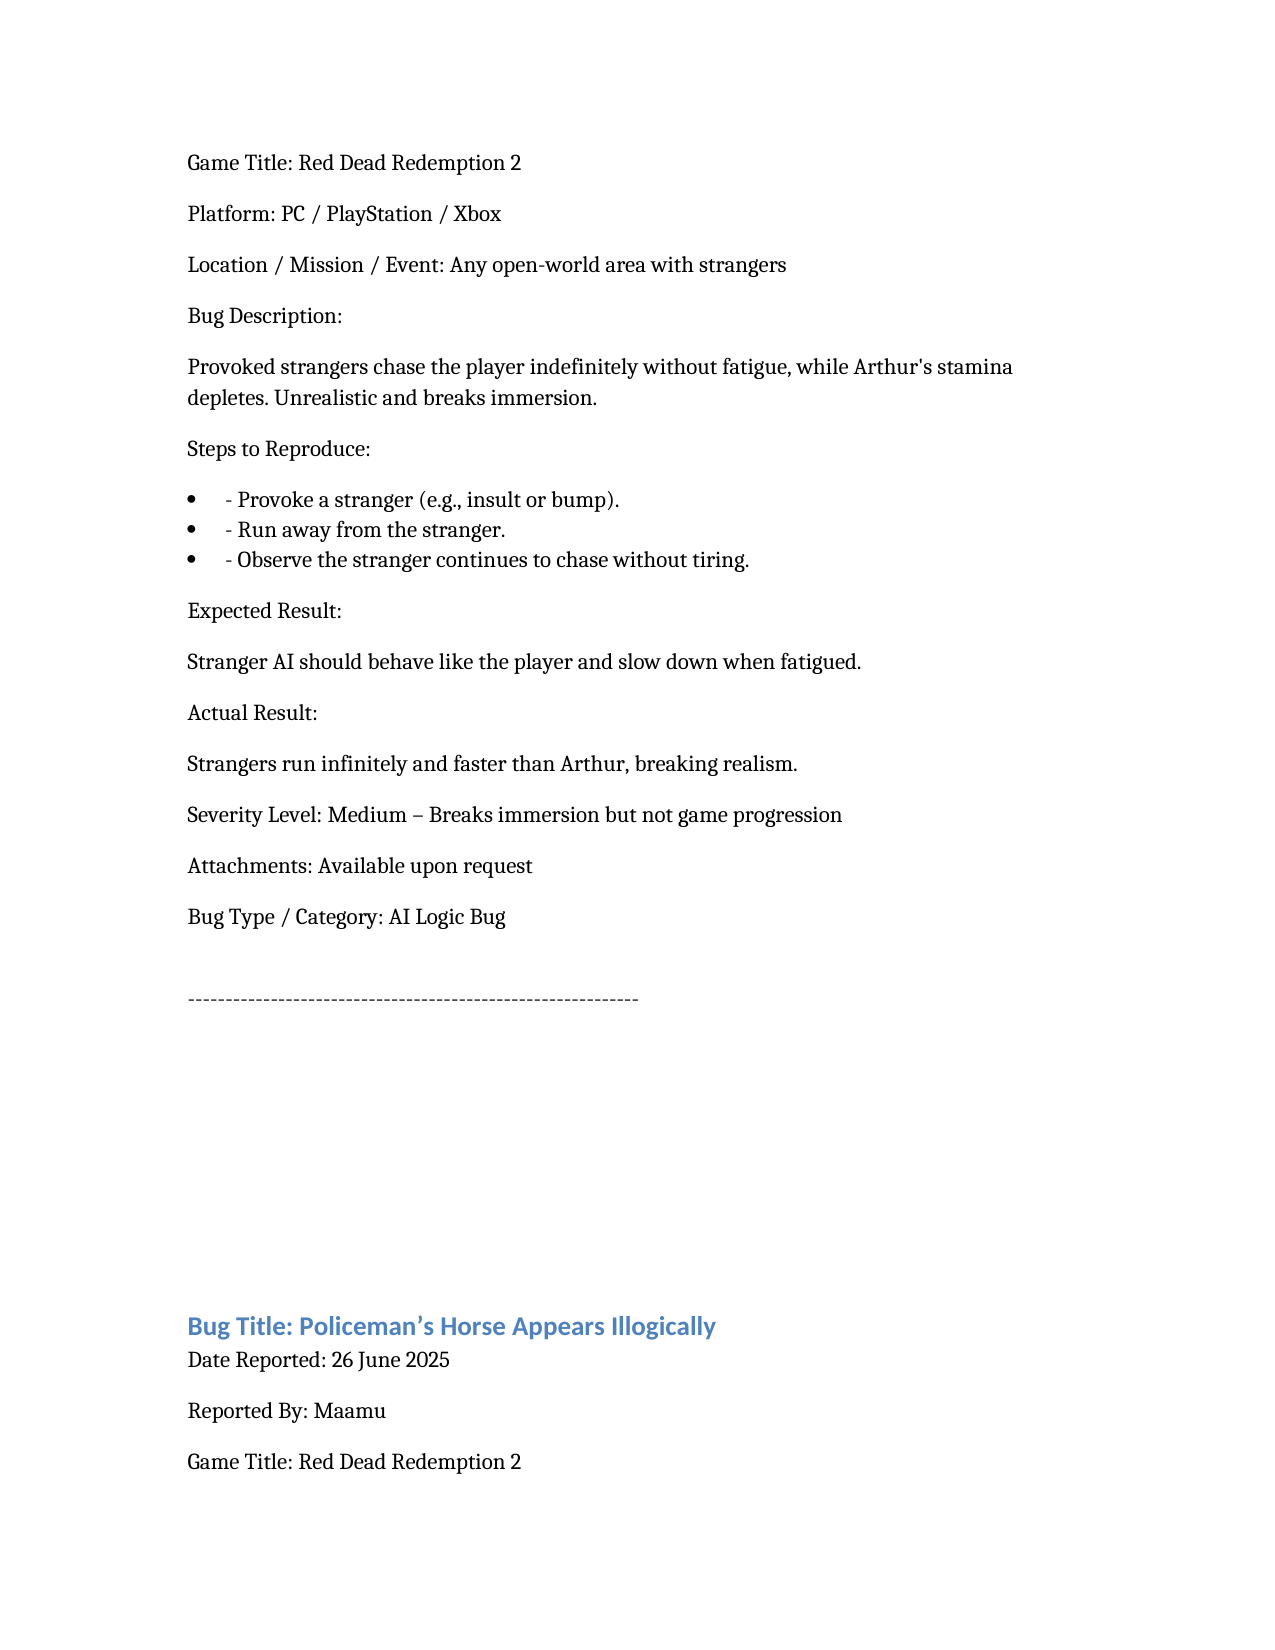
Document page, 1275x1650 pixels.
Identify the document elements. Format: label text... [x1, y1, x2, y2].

text Bug Type / Category: AI Logic Bug [187, 904, 1087, 931]
text Steps to Reproduce: [187, 435, 1087, 462]
text Game Title: Red Dead Redemption 2 [187, 150, 1087, 176]
list - Provoke a stranger (e.g., insult or bump). [187, 486, 1087, 513]
subtitle Bug Title: Policeman’s Horse Appears Illogically [187, 1309, 1087, 1342]
text Reported By: Maamu [187, 1398, 1087, 1424]
text Stranger AI should behave like the player and slow down when fatigued. [187, 649, 1087, 675]
list - Run away from the stranger. [187, 517, 1087, 543]
text Bug Description: [187, 303, 1087, 329]
text Actual Result: [187, 700, 1087, 726]
text ------------------------------------------------------------ [187, 955, 1087, 1042]
text Date Reported: 26 June 2025 [187, 1347, 1087, 1373]
text Expected Result: [187, 598, 1087, 624]
text Severity Level: Medium – Breaks immersion but not game progression [187, 802, 1087, 828]
text Attachments: Available upon request [187, 853, 1087, 879]
list - Observe the stranger continues to chase without tiring. [187, 547, 1087, 573]
text Platform: PC / PlayStation / Xbox [187, 201, 1087, 227]
text Location / Mission / Event: Any open-world area with strangers [187, 252, 1087, 278]
text Game Title: Red Dead Redemption 2 [187, 1449, 1087, 1475]
text Provoked strangers chase the player indefinitely without fatigue, while Arthur's stamina depletes. Unrealistic and breaks immersion. [187, 354, 1087, 411]
text Strangers run infinitely and faster than Arthur, breaking realism. [187, 751, 1087, 777]
